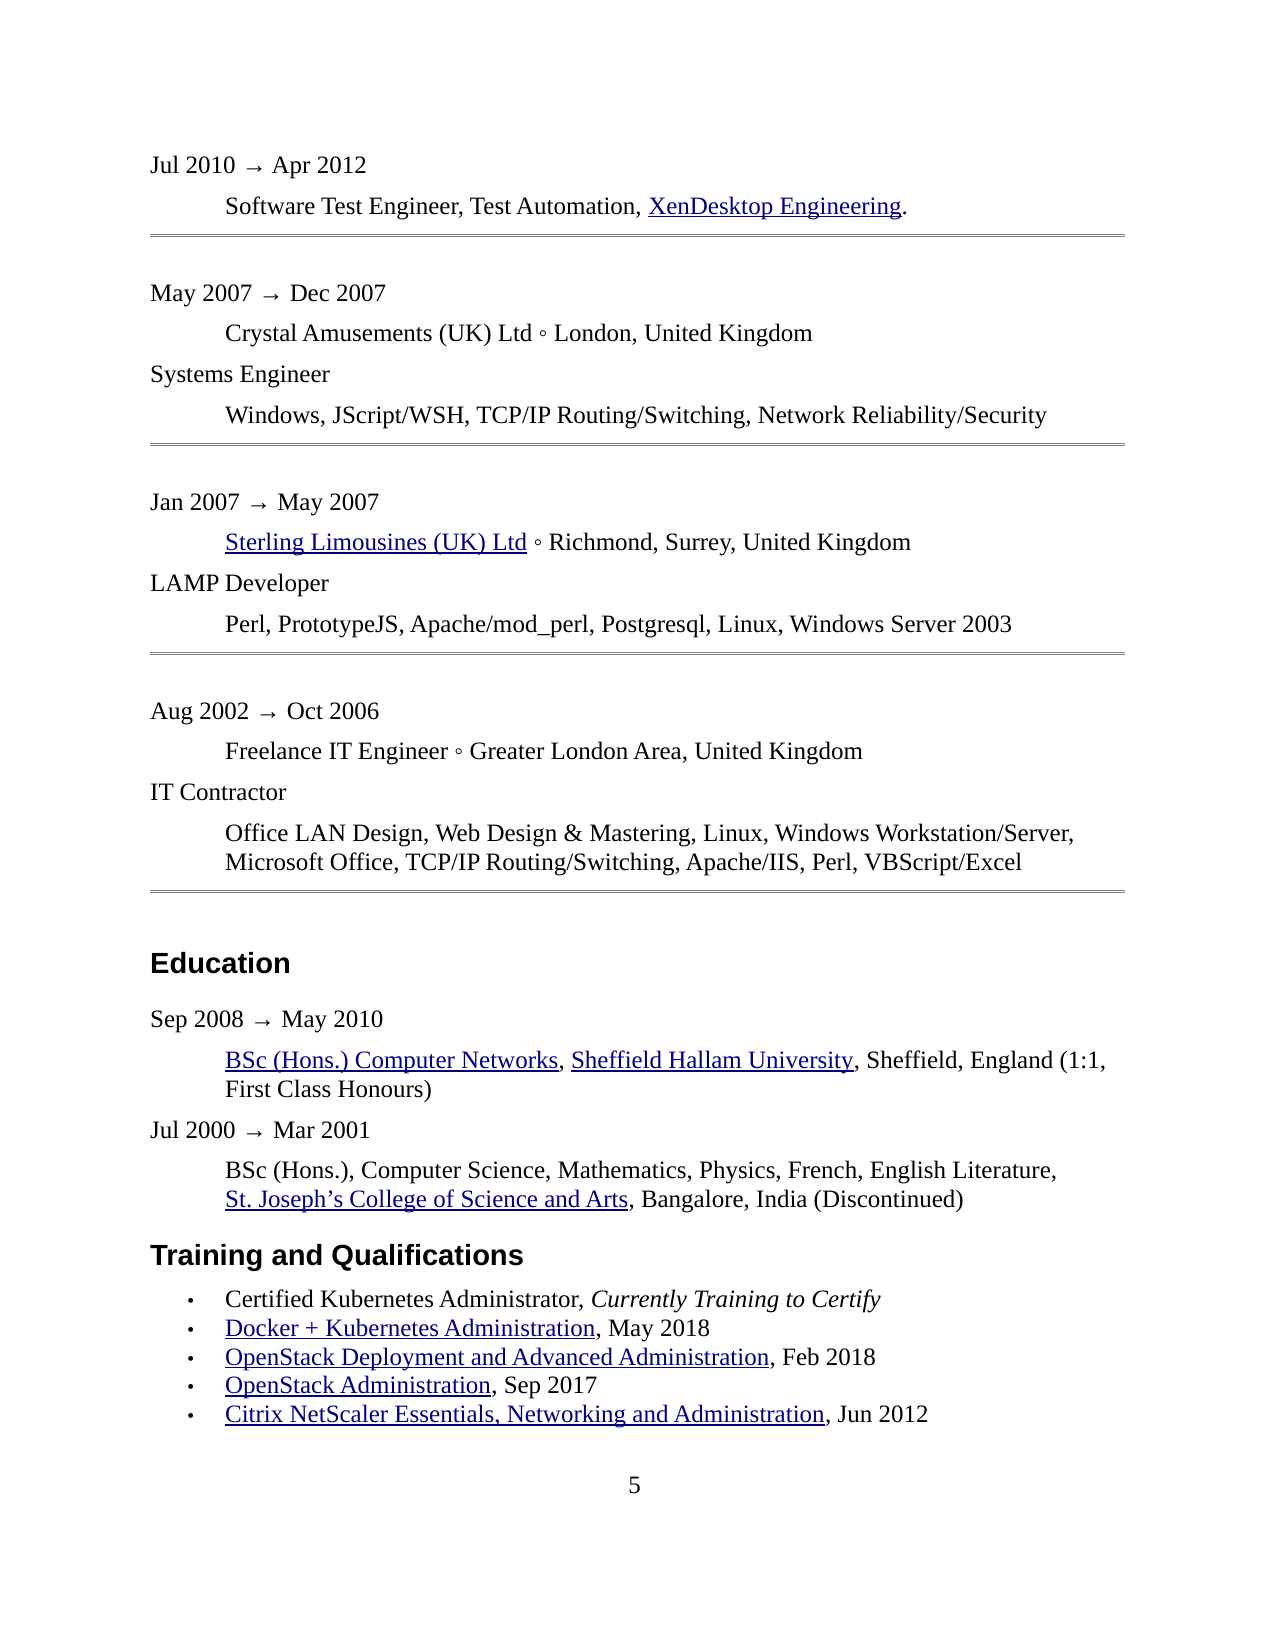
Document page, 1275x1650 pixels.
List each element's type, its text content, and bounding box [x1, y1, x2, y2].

text Sterling Limousines (UK) Ltd ◦ Richmond, Surrey, United Kingdom [225, 527, 1125, 556]
list Certified Kubernetes Administrator, Currently Training to Certify [187, 1284, 1125, 1313]
text Systems Engineer [150, 359, 1125, 388]
list OpenStack Administration, Sep 2017 [187, 1370, 1125, 1399]
list Docker + Kubernetes Administration, May 2018 [187, 1313, 1125, 1342]
text Crystal Amusements (UK) Ltd ◦ London, United Kingdom [225, 318, 1125, 347]
text Sep 2008 → May 2010 [150, 1004, 1125, 1033]
text LAMP Developer [150, 568, 1125, 597]
text Aug 2002 → Oct 2006 [150, 696, 1125, 724]
text Jul 2010 → Apr 2012 [150, 150, 1125, 179]
text Jul 2000 → Mar 2001 [150, 1115, 1125, 1143]
subtitle Training and Qualifications [150, 1238, 1125, 1272]
text BSc (Hons.) Computer Networks, Sheffield Hallam University, Sheffield, England (1:1, First Class Honours) [225, 1045, 1125, 1103]
text Perl, PrototypeJS, Apache/mod_perl, Postgresql, Linux, Windows Server 2003 [225, 609, 1125, 638]
text Software Test Engineer, Test Automation, XenDesktop Engineering. [225, 191, 1125, 219]
text BSc (Hons.), Computer Science, Mathematics, Physics, French, English Literature, St. Joseph’s College of Science and Arts, Bangalore, India (Discontinued) [225, 1156, 1125, 1213]
list OpenStack Deployment and Advanced Administration, Feb 2018 [187, 1342, 1125, 1370]
list Citrix NetScaler Essentials, Networking and Administration, Jun 2012 [187, 1399, 1125, 1428]
text Windows, JScript/WSH, TCP/IP Routing/Switching, Network Reliability/Security [225, 400, 1125, 428]
text May 2007 → Dec 2007 [150, 278, 1125, 306]
text Office LAN Design, Web Design & Mastering, Linux, Windows Workstation/Server, Microsoft Office, TCP/IP Routing/Switching, Apache/IIS, Perl, VBScript/Excel [225, 818, 1125, 875]
text Freelance IT Engineer ◦ Greater London Area, United Kingdom [225, 736, 1125, 765]
text IT Contractor [150, 777, 1125, 806]
text Jan 2007 → May 2007 [150, 487, 1125, 515]
subtitle Education [150, 947, 1125, 980]
